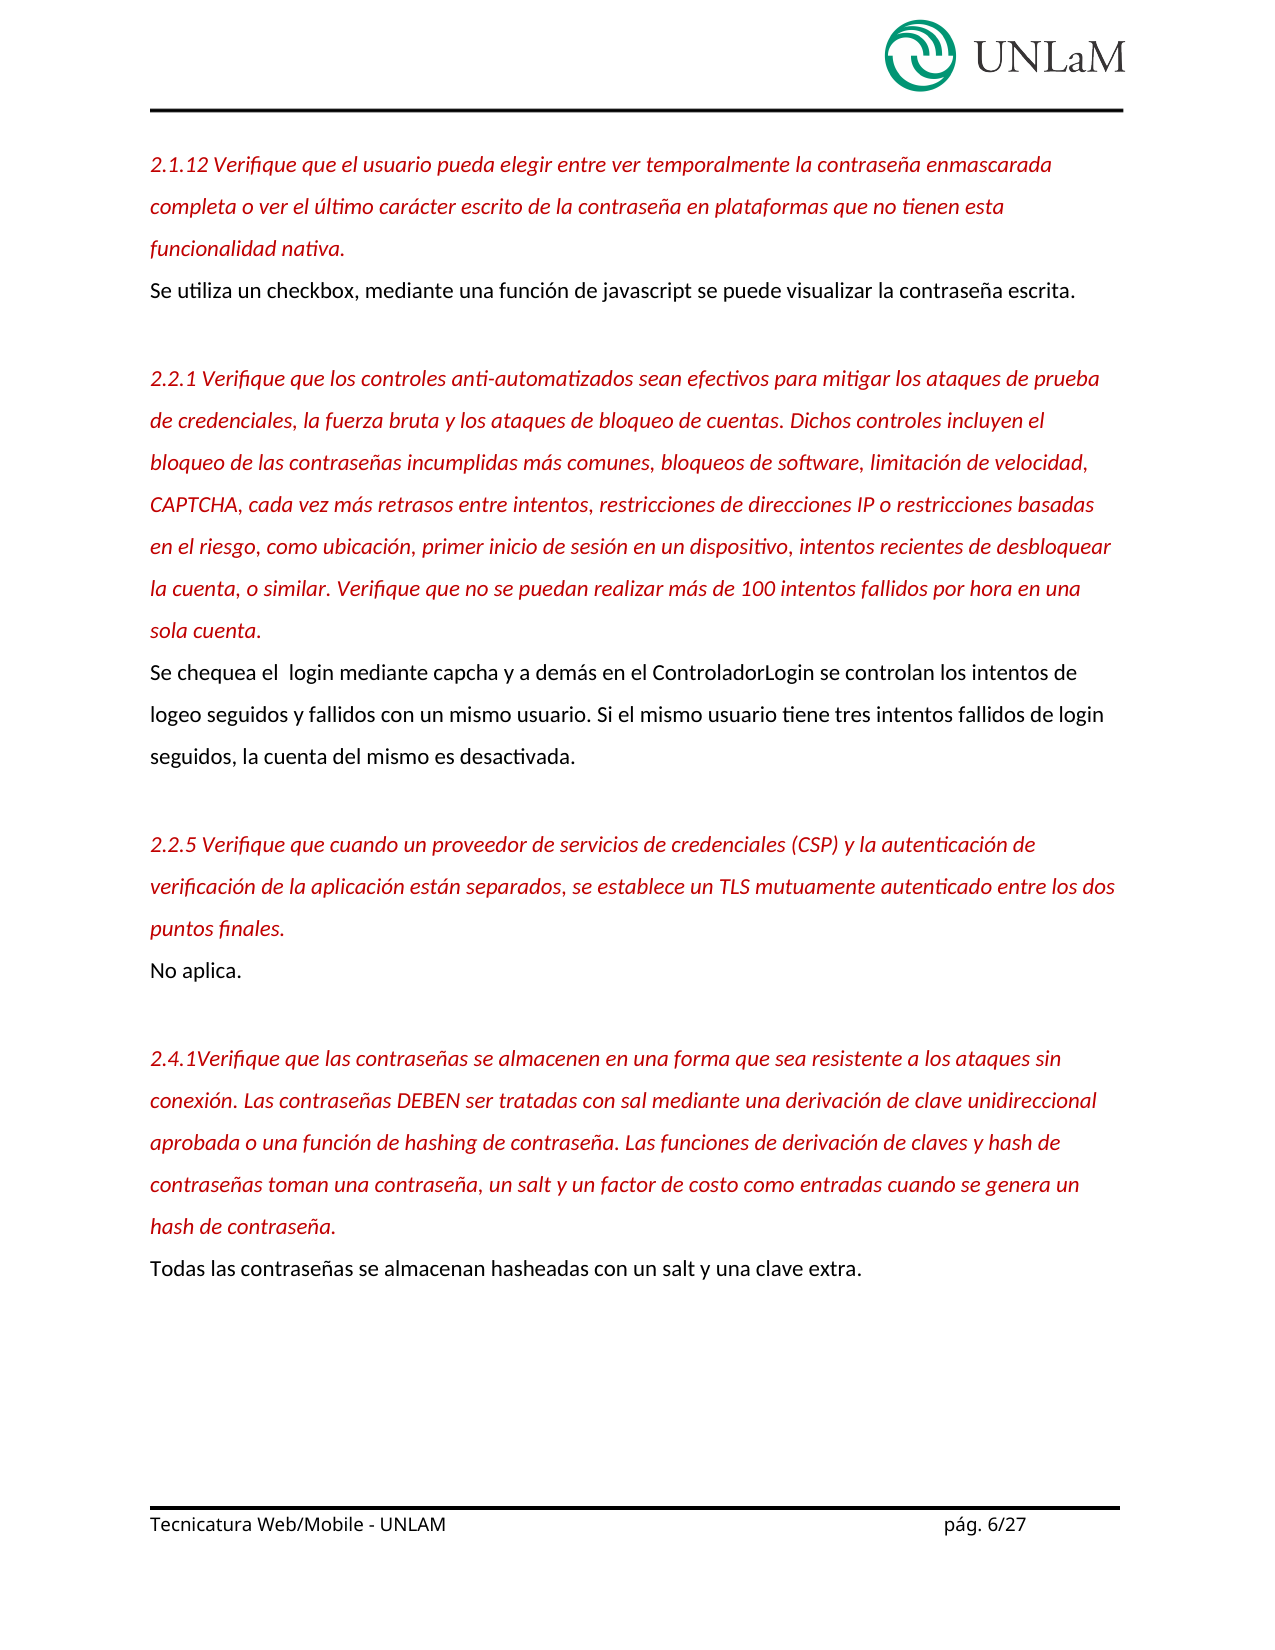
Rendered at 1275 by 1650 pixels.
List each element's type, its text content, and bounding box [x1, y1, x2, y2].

text Todas las contraseñas se almacenan hasheadas con un salt y una clave extra. [150, 1254, 1125, 1282]
subtitle 2.4.1Verifique que las contraseñas se almacenen en una forma que sea resistente a los ataques sin conexión. Las contraseñas DEBEN ser tratadas con sal mediante una derivación de clave unidireccional aprobada o una función de hashing de contraseña. Las funciones de derivación de claves y hash de contraseñas toman una contraseña, un salt y un factor de costo como entradas cuando se genera un hash de contraseña. [150, 1044, 1125, 1240]
subtitle 2.2.1 Verifique que los controles anti-automatizados sean efectivos para mitigar los ataques de prueba de credenciales, la fuerza bruta y los ataques de bloqueo de cuentas. Dichos controles incluyen el bloqueo de las contraseñas incumplidas más comunes, bloqueos de software, limitación de velocidad, CAPTCHA, cada vez más retrasos entre intentos, restricciones de direcciones IP o restricciones basadas en el riesgo, como ubicación, primer inicio de sesión en un dispositivo, intentos recientes de desbloquear la cuenta, o similar. Verifique que no se puedan realizar más de 100 intentos fallidos por hora en una sola cuenta. [150, 364, 1125, 644]
text No aplica. [150, 956, 1125, 984]
subtitle 2.2.5 Verifique que cuando un proveedor de servicios de credenciales (CSP) y la autenticación de verificación de la aplicación están separados, se establece un TLS mutuamente autenticado entre los dos puntos finales. [150, 830, 1125, 942]
text Se utiliza un checkbox, mediante una función de javascript se puede visualizar la contraseña escrita. [150, 276, 1125, 304]
subtitle 2.1.12 Verifique que el usuario pueda elegir entre ver temporalmente la contraseña enmascarada completa o ver el último carácter escrito de la contraseña en plataformas que no tienen esta funcionalidad nativa. [150, 150, 1125, 262]
text Se chequea el login mediante capcha y a demás en el ControladorLogin se controlan los intentos de logeo seguidos y fallidos con un mismo usuario. Si el mismo usuario tiene tres intentos fallidos de login seguidos, la cuenta del mismo es desactivada. [150, 658, 1125, 770]
